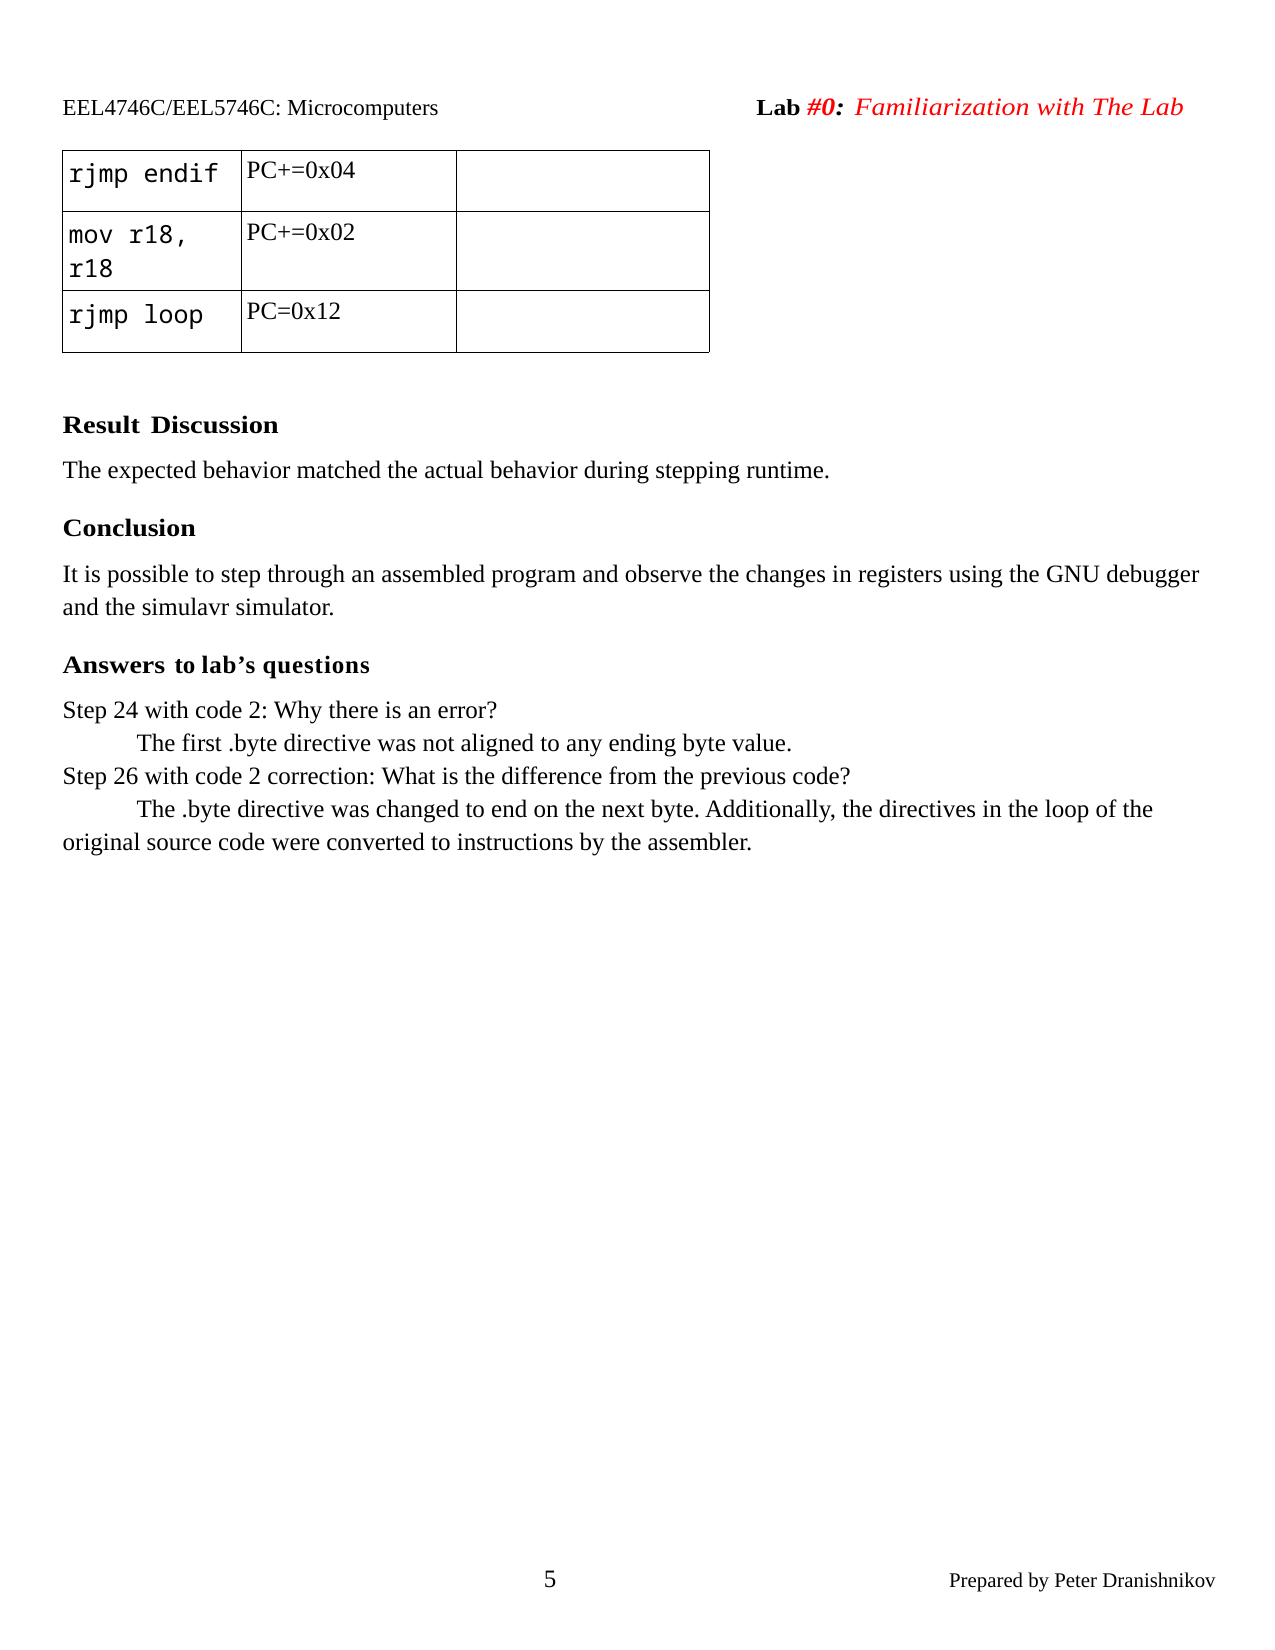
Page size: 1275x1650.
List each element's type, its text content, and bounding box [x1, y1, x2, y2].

subtitle Answers to lab’s questions [62, 650, 1212, 678]
table_cell [457, 291, 709, 352]
table_cell [457, 151, 709, 211]
text The expected behavior matched the actual behavior during stepping runtime. [62, 455, 1212, 484]
text Step 24 with code 2: Why there is an error? The first .byte directive was not aligned to any ending byte value. Step 26 with code 2 correction: What is the difference from the previous code? The .byte directive was changed to end on the next byte. Additionally, the directives in the loop of the original source code were converted to instructions by the assembler. [62, 695, 1212, 856]
table_cell mov r18, r18 [63, 212, 241, 290]
table_cell PC+=0x04 [242, 151, 456, 211]
text It is possible to step through an assembled program and observe the changes in registers using the GNU debugger and the simulavr simulator. [62, 559, 1212, 621]
table_cell PC+=0x02 [242, 212, 456, 290]
subtitle Result Discussion [62, 410, 1212, 438]
subtitle Conclusion [62, 513, 1212, 542]
table_cell PC=0x12 [242, 291, 456, 352]
table_cell [457, 212, 709, 290]
table_cell rjmp endif [63, 151, 241, 211]
table_cell rjmp loop [63, 291, 241, 352]
